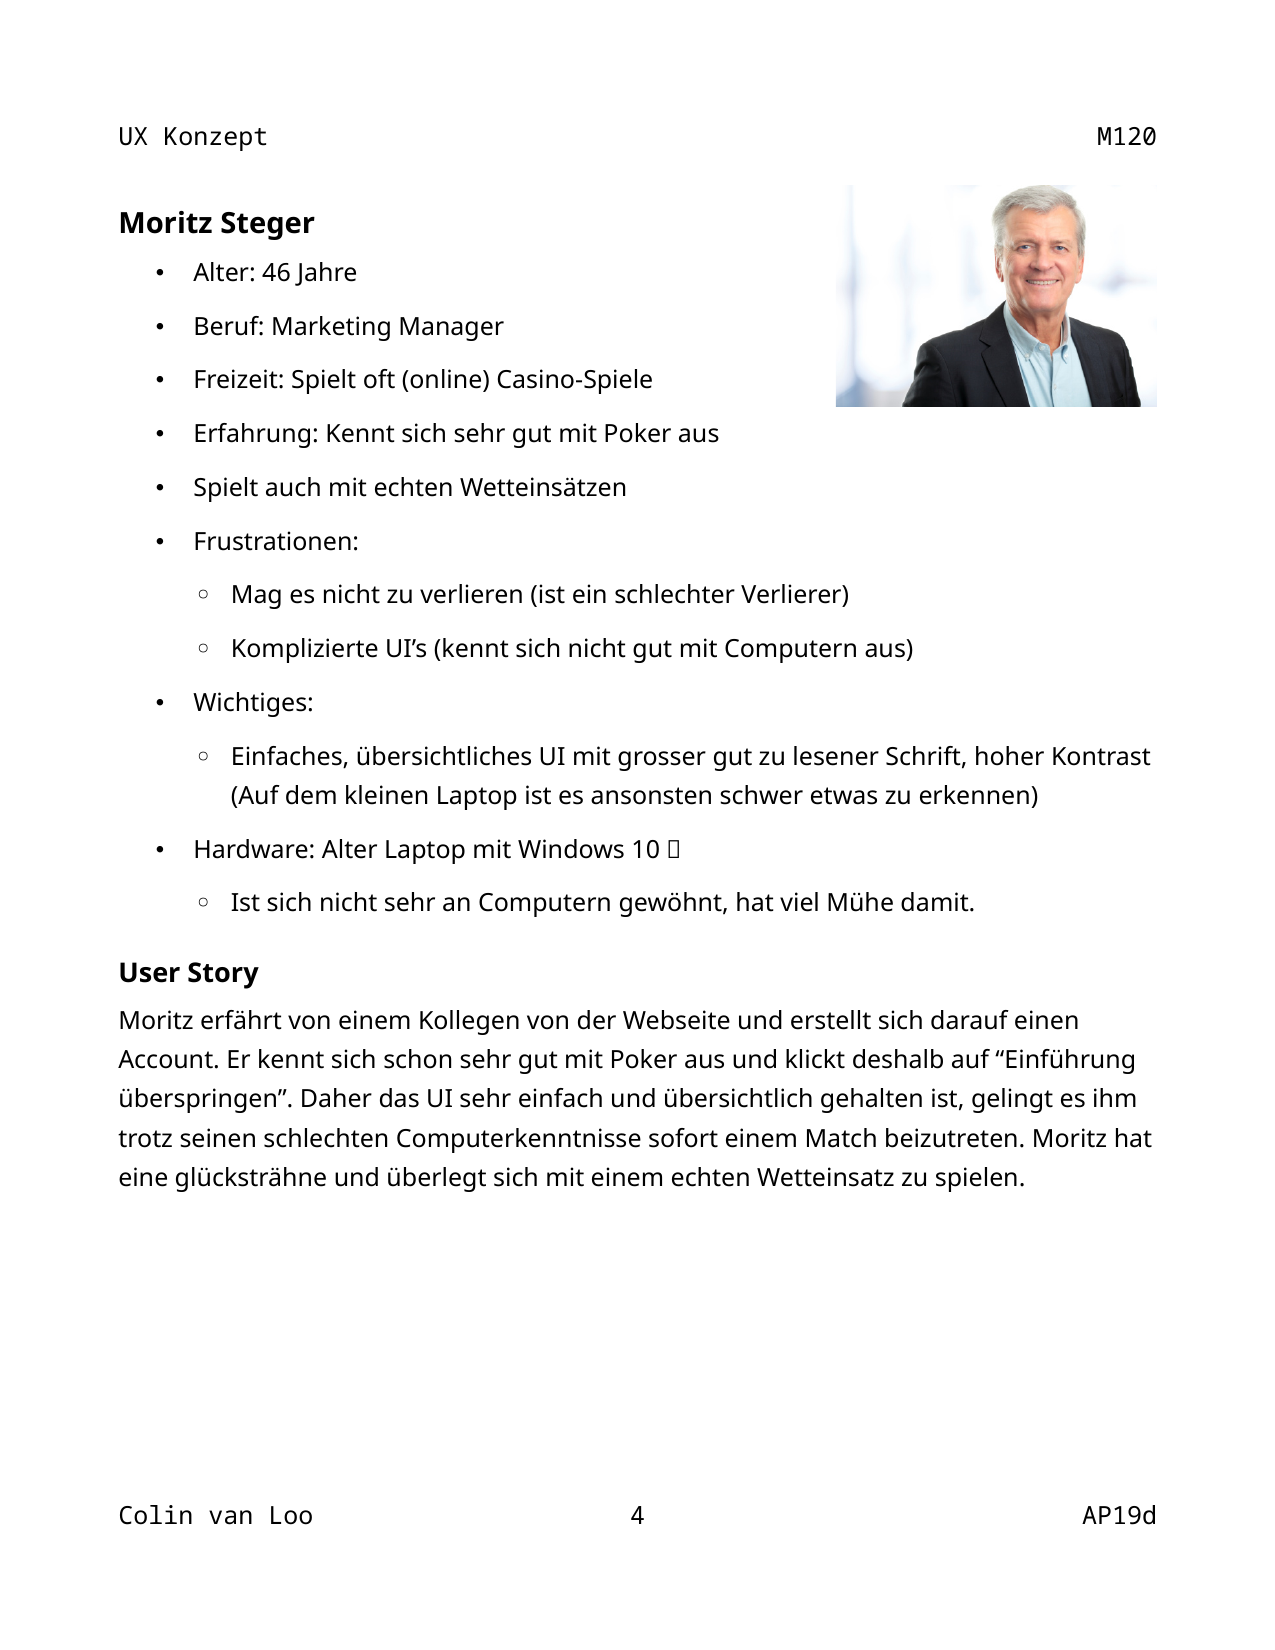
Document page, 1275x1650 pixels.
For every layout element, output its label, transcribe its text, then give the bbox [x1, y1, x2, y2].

list Einfaches, übersichtliches UI mit grosser gut zu lesener Schrift, hoher Kontrast (Auf dem kleinen Laptop ist es ansonsten schwer etwas zu erkennen) [193, 738, 1157, 812]
list Alter: 46 Jahre [156, 255, 835, 289]
text Moritz erfährt von einem Kollegen von der Webseite und erstellt sich darauf einen Account. Er kennt sich schon sehr gut mit Poker aus und klickt deshalb auf “Einführung überspringen”. Daher das UI sehr einfach und übersichtlich gehalten ist, gelingt es ihm trotz seinen schlechten Computerkenntnisse sofort einem Match beizutreten. Moritz hat eine glücksträhne und überlegt sich mit einem echten Wetteinsatz zu spielen. [118, 1003, 1157, 1193]
list Spielt auch mit echten Wetteinsätzen [156, 470, 1157, 504]
list Hardware: Alter Laptop mit Windows 10  [156, 831, 1157, 865]
list Komplizierte UI’s (kennt sich nicht gut mit Computern aus) [193, 631, 1157, 665]
list Wichtiges: [156, 685, 1157, 719]
list Erfahrung: Kennt sich sehr gut mit Poker aus [156, 416, 1157, 450]
picture [835, 185, 1157, 407]
subtitle Moritz Steger [118, 202, 835, 242]
list Mag es nicht zu verlieren (ist ein schlechter Verlierer) [193, 577, 1157, 611]
list Beruf: Marketing Manager [156, 308, 835, 342]
subtitle User Story [118, 953, 1157, 990]
list Freizeit: Spielt oft (online) Casino-Spiele [156, 362, 835, 396]
list Frustrationen: [156, 523, 1157, 557]
list Ist sich nicht sehr an Computern gewöhnt, hat viel Mühe damit. [193, 885, 1157, 919]
